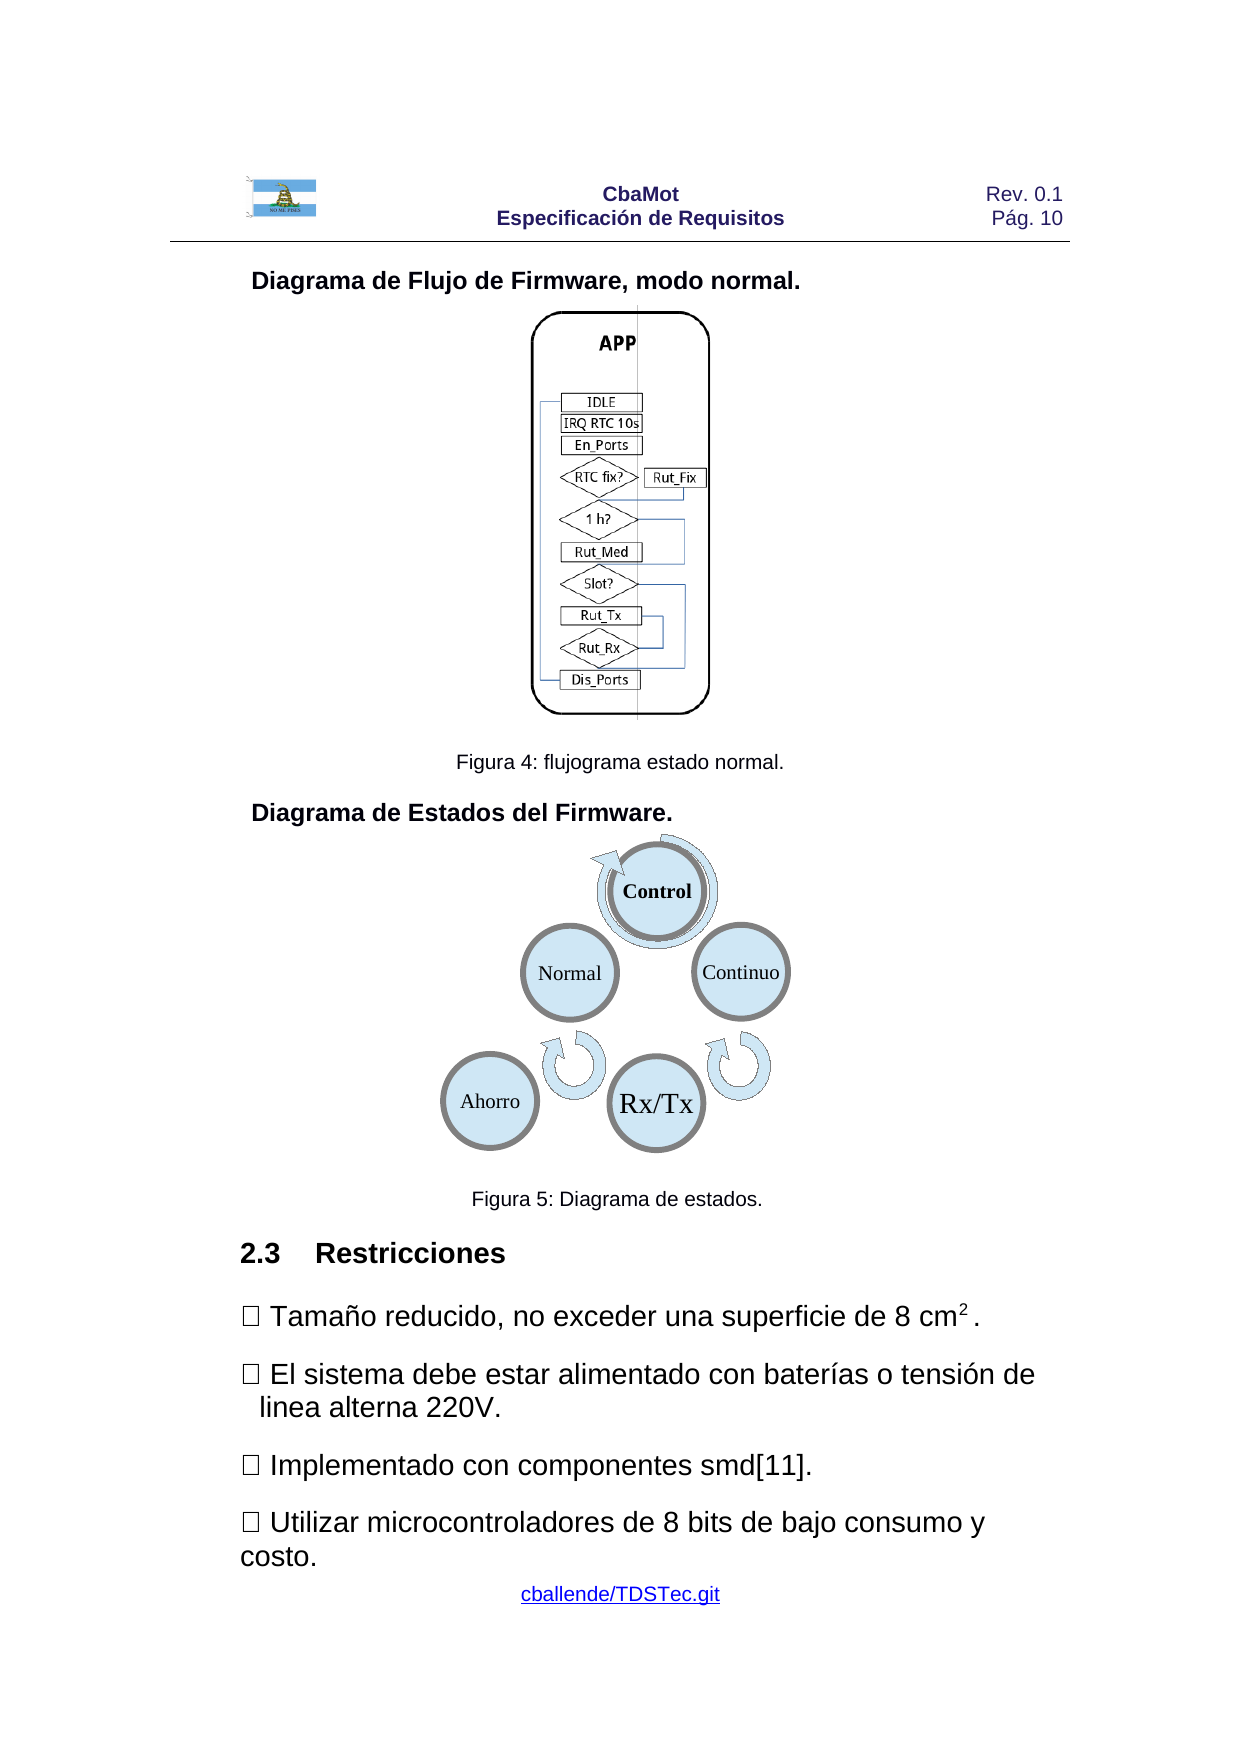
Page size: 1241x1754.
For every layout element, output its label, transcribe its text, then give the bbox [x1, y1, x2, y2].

text Figura 5: Diagrama de estados. [177, 1187, 1063, 1211]
text linea alterna 220V. [240, 1391, 1063, 1424]
text  Implementado con componentes smd[11]. [240, 1448, 1063, 1482]
text Diagrama de Flujo de Firmware, modo normal. [177, 266, 1063, 294]
subtitle Restricciones [240, 1236, 1063, 1269]
picture [242, 174, 320, 220]
text  Tamaño reducido, no exceder una superficie de 8 cm2 . [240, 1299, 1063, 1333]
text Figura 4: flujograma estado normal. [177, 750, 1063, 774]
text  El sistema debe estar alimentado con baterías o tensión de [240, 1357, 1063, 1391]
picture [527, 305, 714, 720]
text Diagrama de Estados del Firmware. [177, 798, 1063, 826]
text  Utilizar microcontroladores de 8 bits de bajo consumo y costo. [240, 1506, 1063, 1573]
